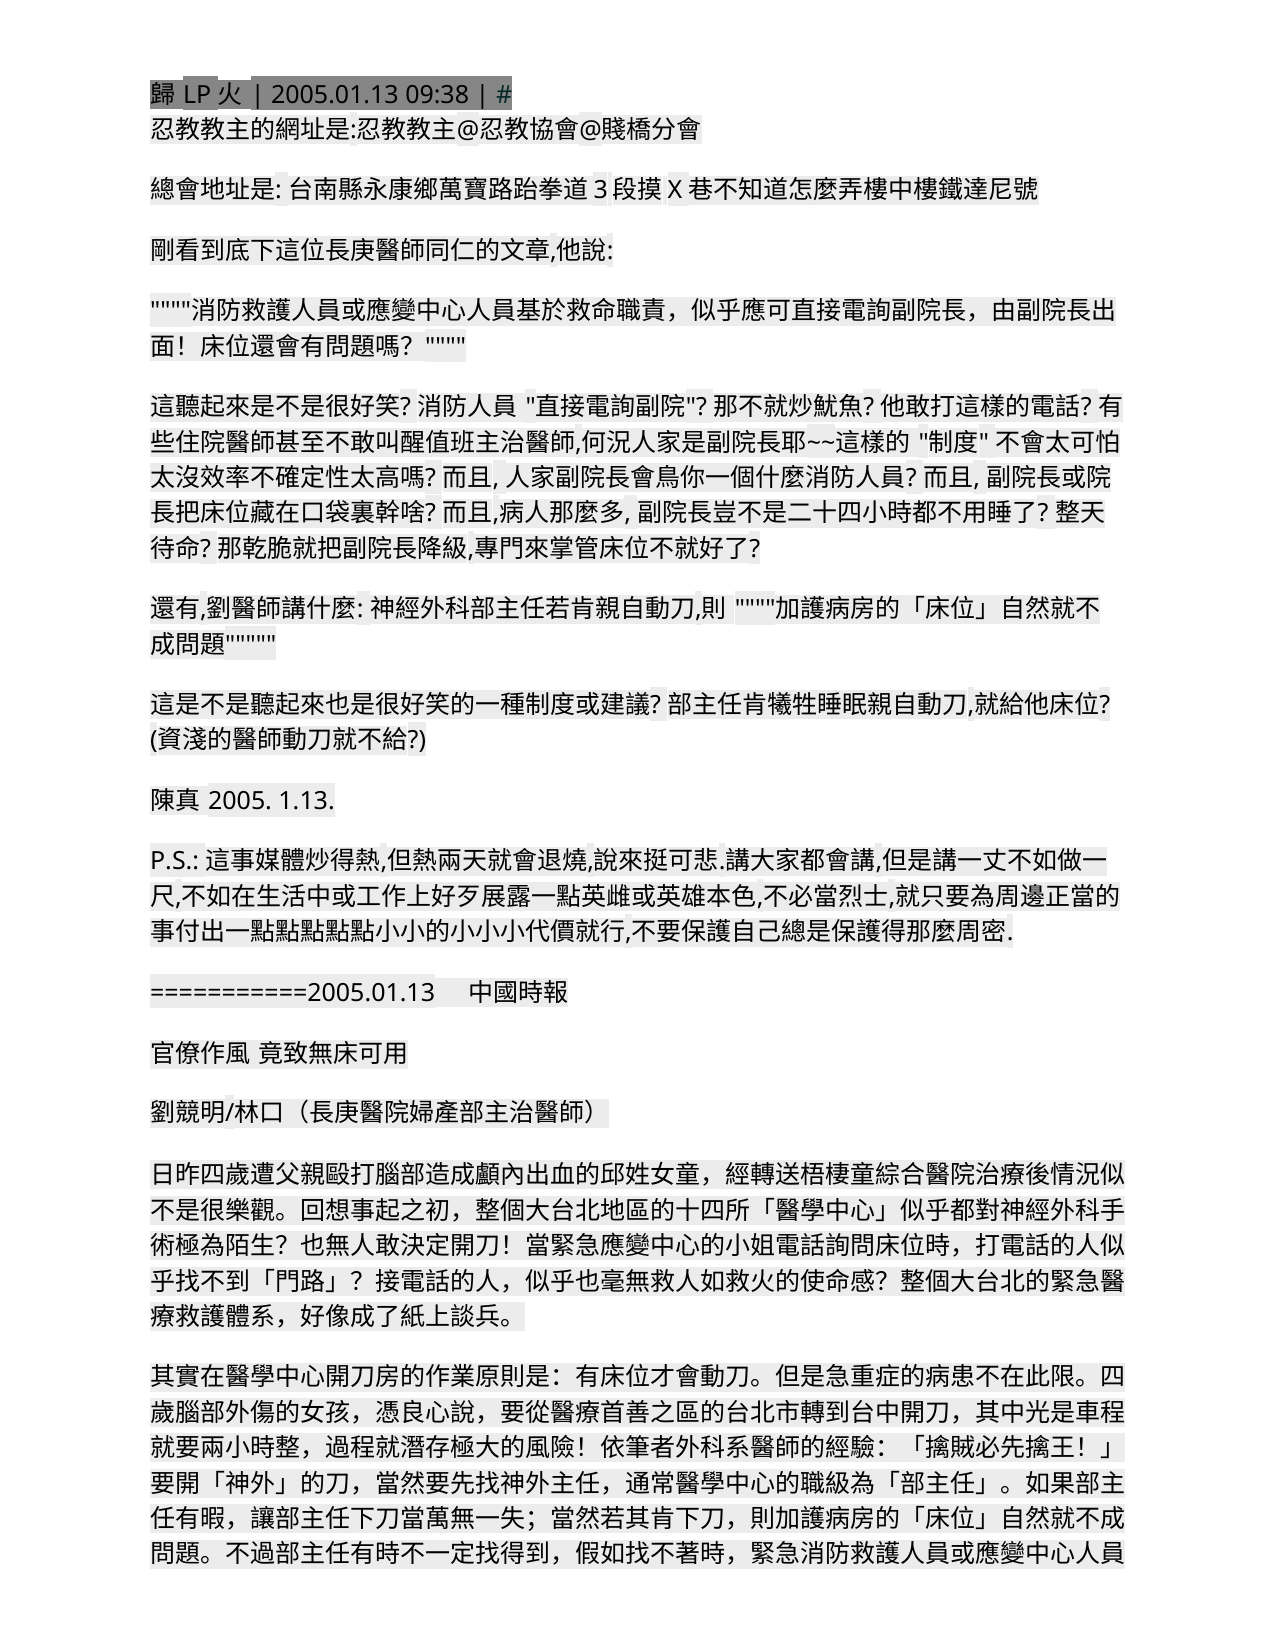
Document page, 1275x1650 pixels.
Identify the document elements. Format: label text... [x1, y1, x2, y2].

text 忍教教主的網址是:忍教教主@忍教協會@賤橋分會 [150, 110, 1125, 146]
text ===========2005.01.13 中國時報 [150, 973, 1125, 1008]
text 日昨四歲遭父親毆打腦部造成顱內出血的邱姓女童，經轉送梧棲童綜合醫院治療後情況似不是很樂觀。回想事起之初，整個大台北地區的十四所「醫學中心」似乎都對神經外科手術極為陌生？也無人敢決定開刀！當緊急應變中心的小姐電話詢問床位時，打電話的人似乎找不到「門路」？接電話的人，似乎也毫無救人如救火的使命感？整個大台北的緊急醫療救護體系，好像成了紙上談兵。 [150, 1154, 1125, 1331]
text 其實在醫學中心開刀房的作業原則是：有床位才會動刀。但是急重症的病患不在此限。四歲腦部外傷的女孩，憑良心說，要從醫療首善之區的台北市轉到台中開刀，其中光是車程就要兩小時整，過程就潛存極大的風險！依筆者外科系醫師的經驗：「擒賊必先擒王！」要開「神外」的刀，當然要先找神外主任，通常醫學中心的職級為「部主任」。如果部主任有暇，讓部主任下刀當萬無一失；當然若其肯下刀，則加護病房的「床位」自然就不成問題。不過部主任有時不一定找得到，假如找不著時，緊急消防救護人員或應變中心人員 [150, 1356, 1125, 1569]
text 官僚作風 竟致無床可用 [150, 1033, 1125, 1069]
text 歸 LP 火 | 2005.01.13 09:38 | # [150, 75, 1125, 110]
text P.S.: 這事媒體炒得熱,但熱兩天就會退燒,說來挺可悲.講大家都會講,但是講一丈不如做一尺,不如在生活中或工作上好歹展露一點英雌或英雄本色,不必當烈士,就只要為周邊正當的事付出一點點點點點小小的小小小代價就行,不要保護自己總是保護得那麼周密. [150, 842, 1125, 948]
text 劉競明/林口（長庚醫院婦產部主治醫師） [150, 1094, 1125, 1129]
text """"消防救護人員或應變中心人員基於救命職責，似乎應可直接電詢副院長，由副院長出面！床位還會有問題嗎？"""" [150, 292, 1125, 362]
text 總會地址是: 台南縣永康鄉萬寶路跆拳道3段摸X 巷不知道怎麼弄樓中樓鐵達尼號 [150, 171, 1125, 206]
text 陳真 2005. 1.13. [150, 781, 1125, 817]
text 還有,劉醫師講什麼: 神經外科部主任若肯親自動刀,則 """"加護病房的「床位」自然就不成問題""""" [150, 589, 1125, 660]
text 這是不是聽起來也是很好笑的一種制度或建議? 部主任肯犧牲睡眠親自動刀,就給他床位?(資淺的醫師動刀就不給?) [150, 685, 1125, 756]
text 剛看到底下這位長庚醫師同仁的文章,他說: [150, 231, 1125, 267]
text 這聽起來是不是很好笑? 消防人員 "直接電詢副院"? 那不就炒魷魚? 他敢打這樣的電話? 有些住院醫師甚至不敢叫醒值班主治醫師,何況人家是副院長耶~~這樣的 "制度" 不會太可怕太沒效率不確定性太高嗎? 而且, 人家副院長會鳥你一個什麼消防人員? 而且, 副院長或院長把床位藏在口袋裏幹啥? 而且,病人那麼多, 副院長豈不是二十四小時都不用睡了? 整天待命? 那乾脆就把副院長降級,專門來掌管床位不就好了? [150, 387, 1125, 564]
